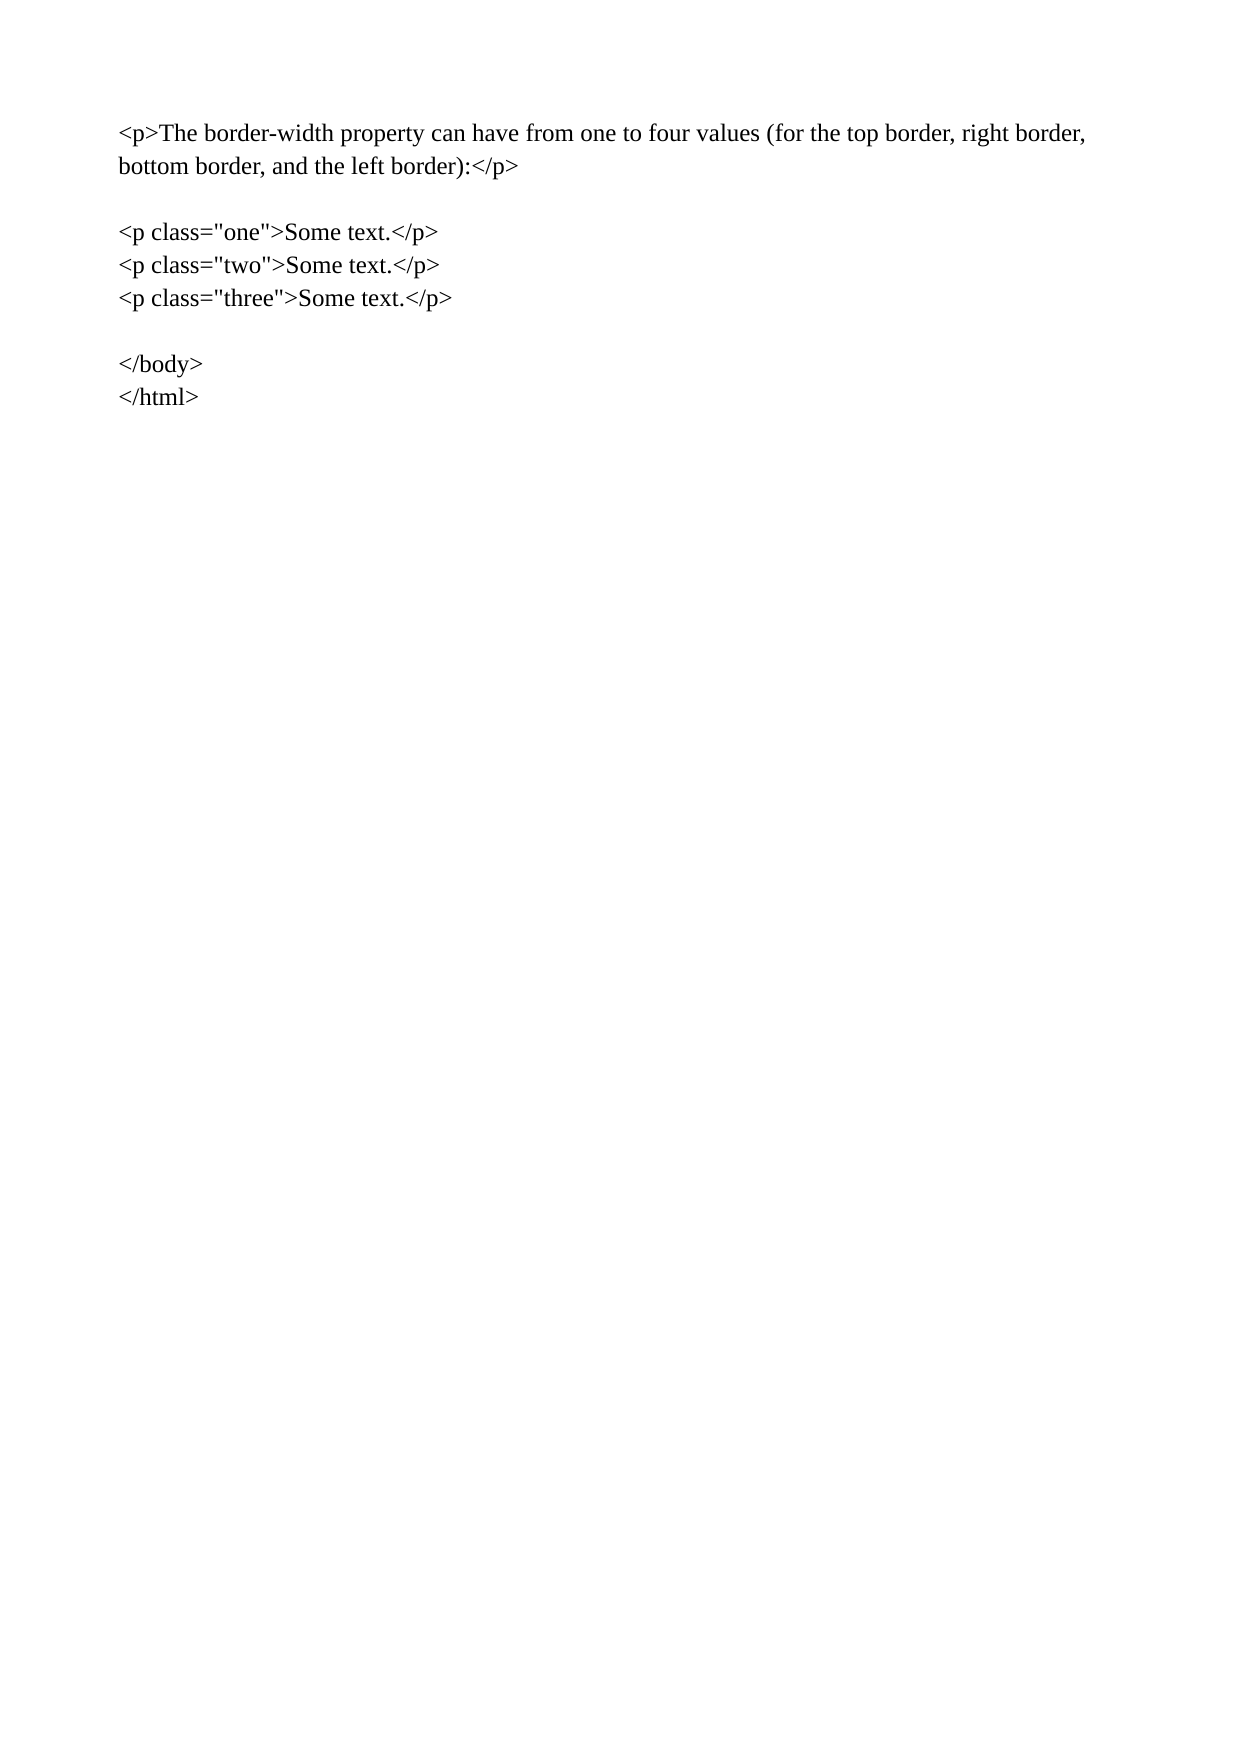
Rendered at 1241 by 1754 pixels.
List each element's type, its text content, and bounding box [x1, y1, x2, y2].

text <p class="three">Some text.</p> [118, 283, 1122, 312]
text </html> [118, 382, 1122, 411]
text <p class="two">Some text.</p> [118, 250, 1122, 279]
text <p>The border-width property can have from one to four values (for the top border, right border, bottom border, and the left border):</p> [118, 118, 1122, 180]
text <p class="one">Some text.</p> [118, 217, 1122, 246]
text </body> [118, 349, 1122, 378]
